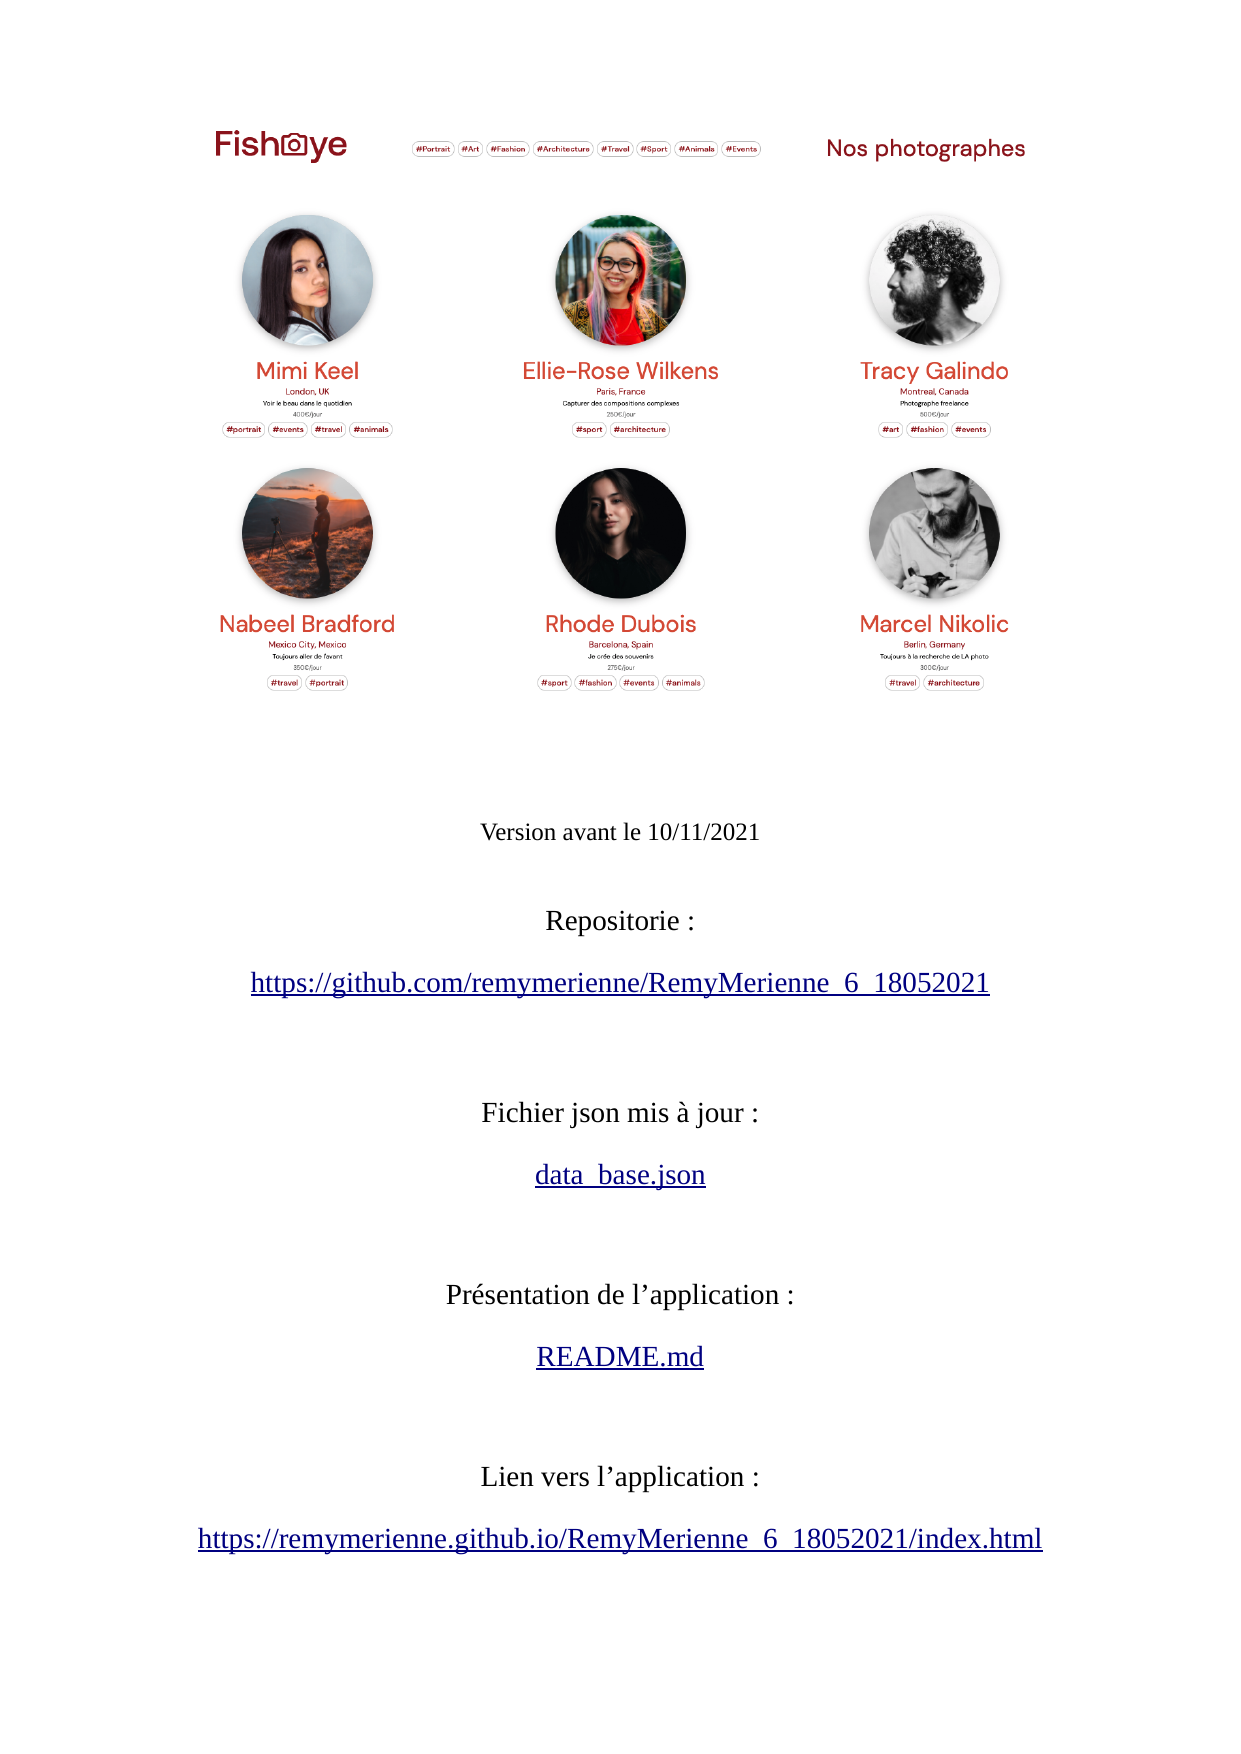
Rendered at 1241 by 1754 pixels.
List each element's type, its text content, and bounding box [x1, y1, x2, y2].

text https://github.com/remymerienne/RemyMerienne_6_18052021 [118, 965, 1122, 999]
text Présentation de l’application : [118, 1277, 1122, 1310]
text Fichier json mis à jour : [118, 1095, 1122, 1128]
picture [200, 118, 1040, 702]
text Version avant le 10/11/2021 [118, 817, 1122, 846]
text README.md [118, 1339, 1122, 1373]
text https://remymerienne.github.io/RemyMerienne_6_18052021/index.html [118, 1521, 1122, 1555]
text data_base.json [118, 1157, 1122, 1191]
text Lien vers l’application : [118, 1459, 1122, 1492]
text Repositorie : [118, 903, 1122, 937]
